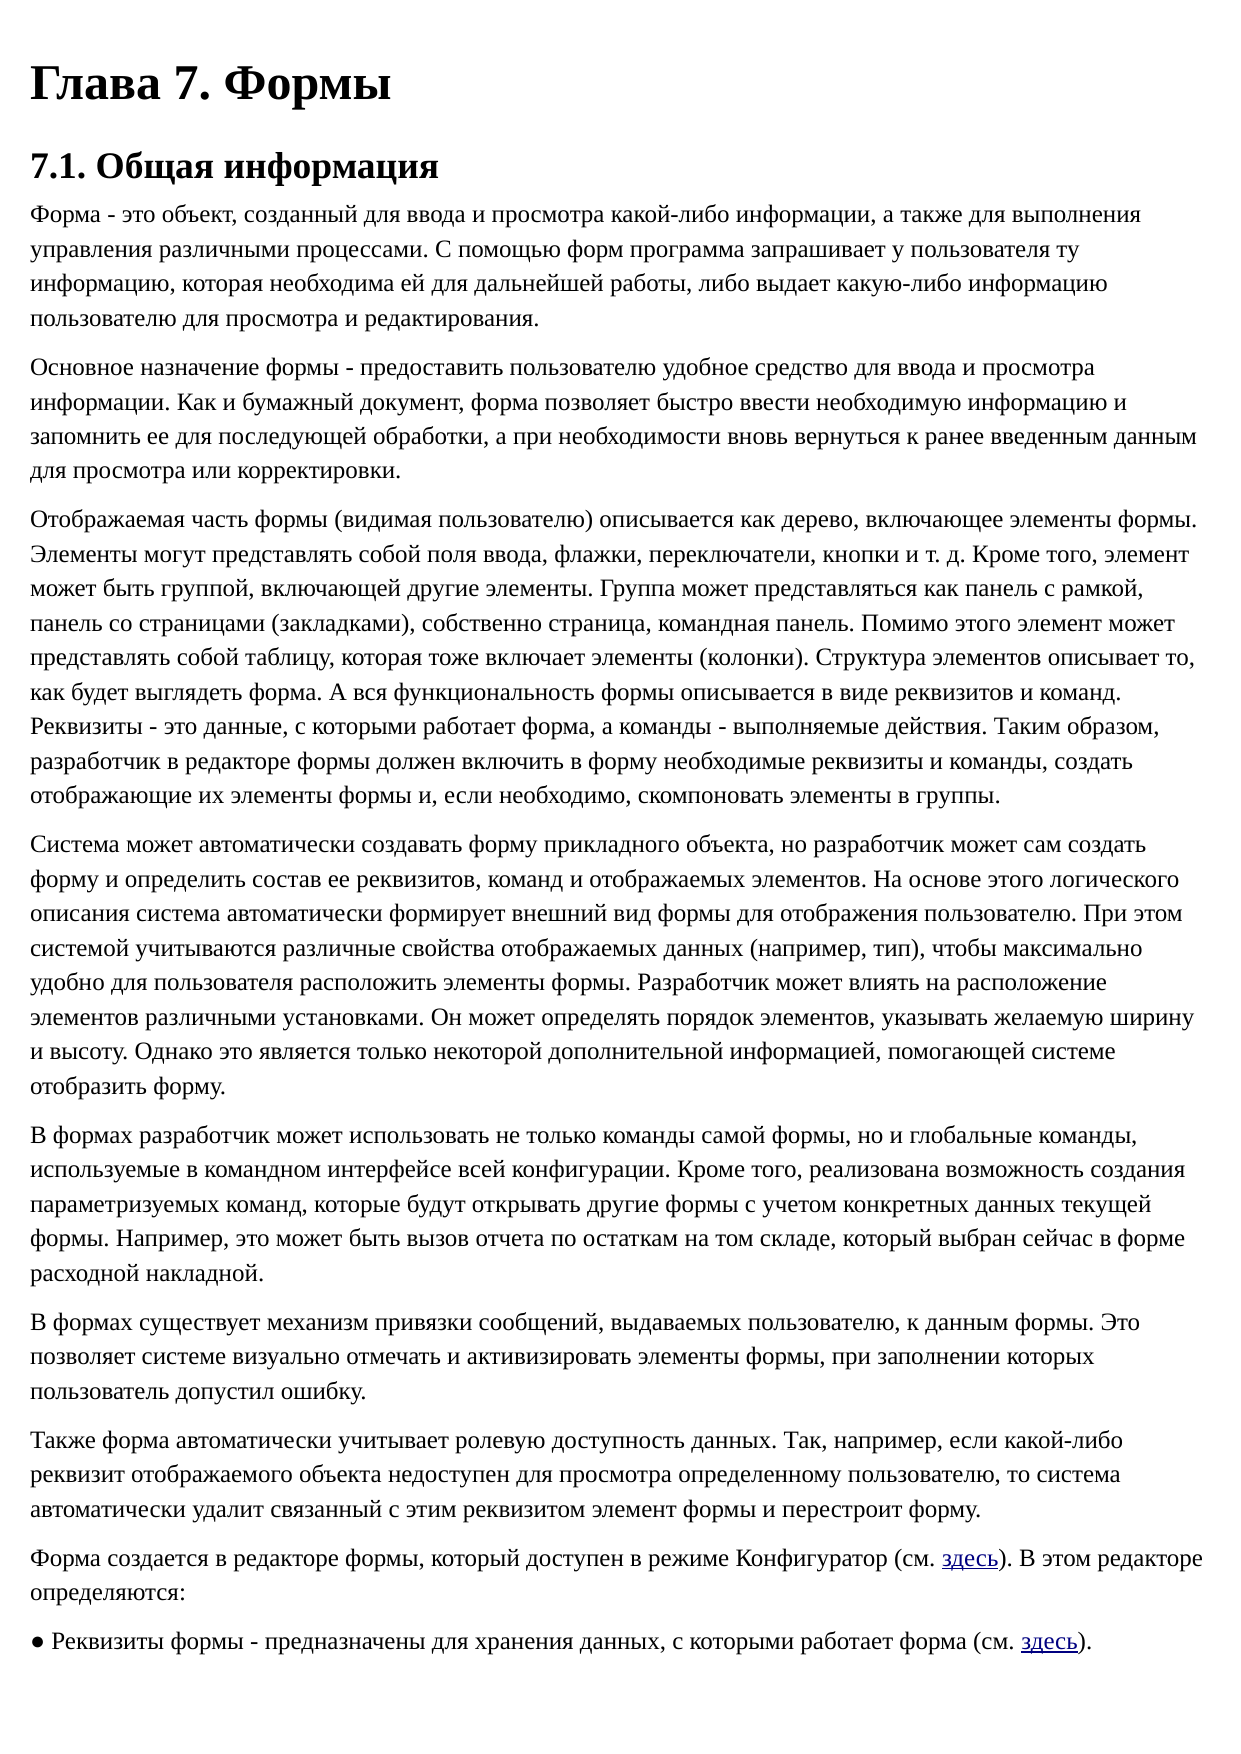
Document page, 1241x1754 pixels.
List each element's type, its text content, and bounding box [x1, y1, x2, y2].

text Основное назначение формы ‑ предоставить пользователю удобное средство для ввода и просмотра информации. Как и бумажный документ, форма позволяет быстро ввести необходимую информацию и запомнить ее для последующей обработки, а при необходимости вновь вернуться к ранее введенным данным для просмотра или корректировки. [30, 352, 1211, 484]
text Форма ‑ это объект, созданный для ввода и просмотра какой-либо информации, а также для выполнения управления различными процессами. С помощью форм программа запрашивает у пользователя ту информацию, которая необходима ей для дальнейшей работы, либо выдает какую-либо информацию пользователю для просмотра и редактирования. [30, 199, 1211, 332]
text Также форма автоматически учитывает ролевую доступность данных. Так, например, если какой-либо реквизит отображаемого объекта недоступен для просмотра определенному пользователю, то система автоматически удалит связанный с этим реквизитом элемент формы и перестроит форму. [30, 1425, 1211, 1523]
subtitle Глава 7. Формы [30, 53, 1211, 111]
text ● Реквизиты формы ‑ предназначены для хранения данных, с которыми работает форма (см. здесь). [30, 1626, 1211, 1655]
text Форма создается в редакторе формы, который доступен в режиме Конфигуратор (см. здесь). В этом редакторе определяются: [30, 1543, 1211, 1606]
subtitle 7.1. Общая информация [30, 144, 1211, 187]
text Система может автоматически создавать форму прикладного объекта, но разработчик может сам создать форму и определить состав ее реквизитов, команд и отображаемых элементов. На основе этого логического описания система автоматически формирует внешний вид формы для отображения пользователю. При этом системой учитываются различные свойства отображаемых данных (например, тип), чтобы максимально удобно для пользователя расположить элементы формы. Разработчик может влиять на расположение элементов различными установками. Он может определять порядок элементов, указывать желаемую ширину и высоту. Однако это является только некоторой дополнительной информацией, помогающей системе отобразить форму. [30, 829, 1211, 1099]
text В формах разработчик может использовать не только команды самой формы, но и глобальные команды, используемые в командном интерфейсе всей конфигурации. Кроме того, реализована возможность создания параметризуемых команд, которые будут открывать другие формы с учетом конкретных данных текущей формы. Например, это может быть вызов отчета по остаткам на том складе, который выбран сейчас в форме расходной накладной. [30, 1120, 1211, 1287]
text Отображаемая часть формы (видимая пользователю) описывается как дерево, включающее элементы формы. Элементы могут представлять собой поля ввода, флажки, переключатели, кнопки и т. д. Кроме того, элемент может быть группой, включающей другие элементы. Группа может представляться как панель с рамкой, панель со страницами (закладками), собственно страница, командная панель. Помимо этого элемент может представлять собой таблицу, которая тоже включает элементы (колонки). Структура элементов описывает то, как будет выглядеть форма. А вся функциональность формы описывается в виде реквизитов и команд. Реквизиты ‑ это данные, с которыми работает форма, а команды ‑ выполняемые действия. Таким образом, разработчик в редакторе формы должен включить в форму необходимые реквизиты и команды, создать отображающие их элементы формы и, если необходимо, скомпоновать элементы в группы. [30, 504, 1211, 809]
text В формах существует механизм привязки сообщений, выдаваемых пользователю, к данным формы. Это позволяет системе визуально отмечать и активизировать элементы формы, при заполнении которых пользователь допустил ошибку. [30, 1307, 1211, 1404]
